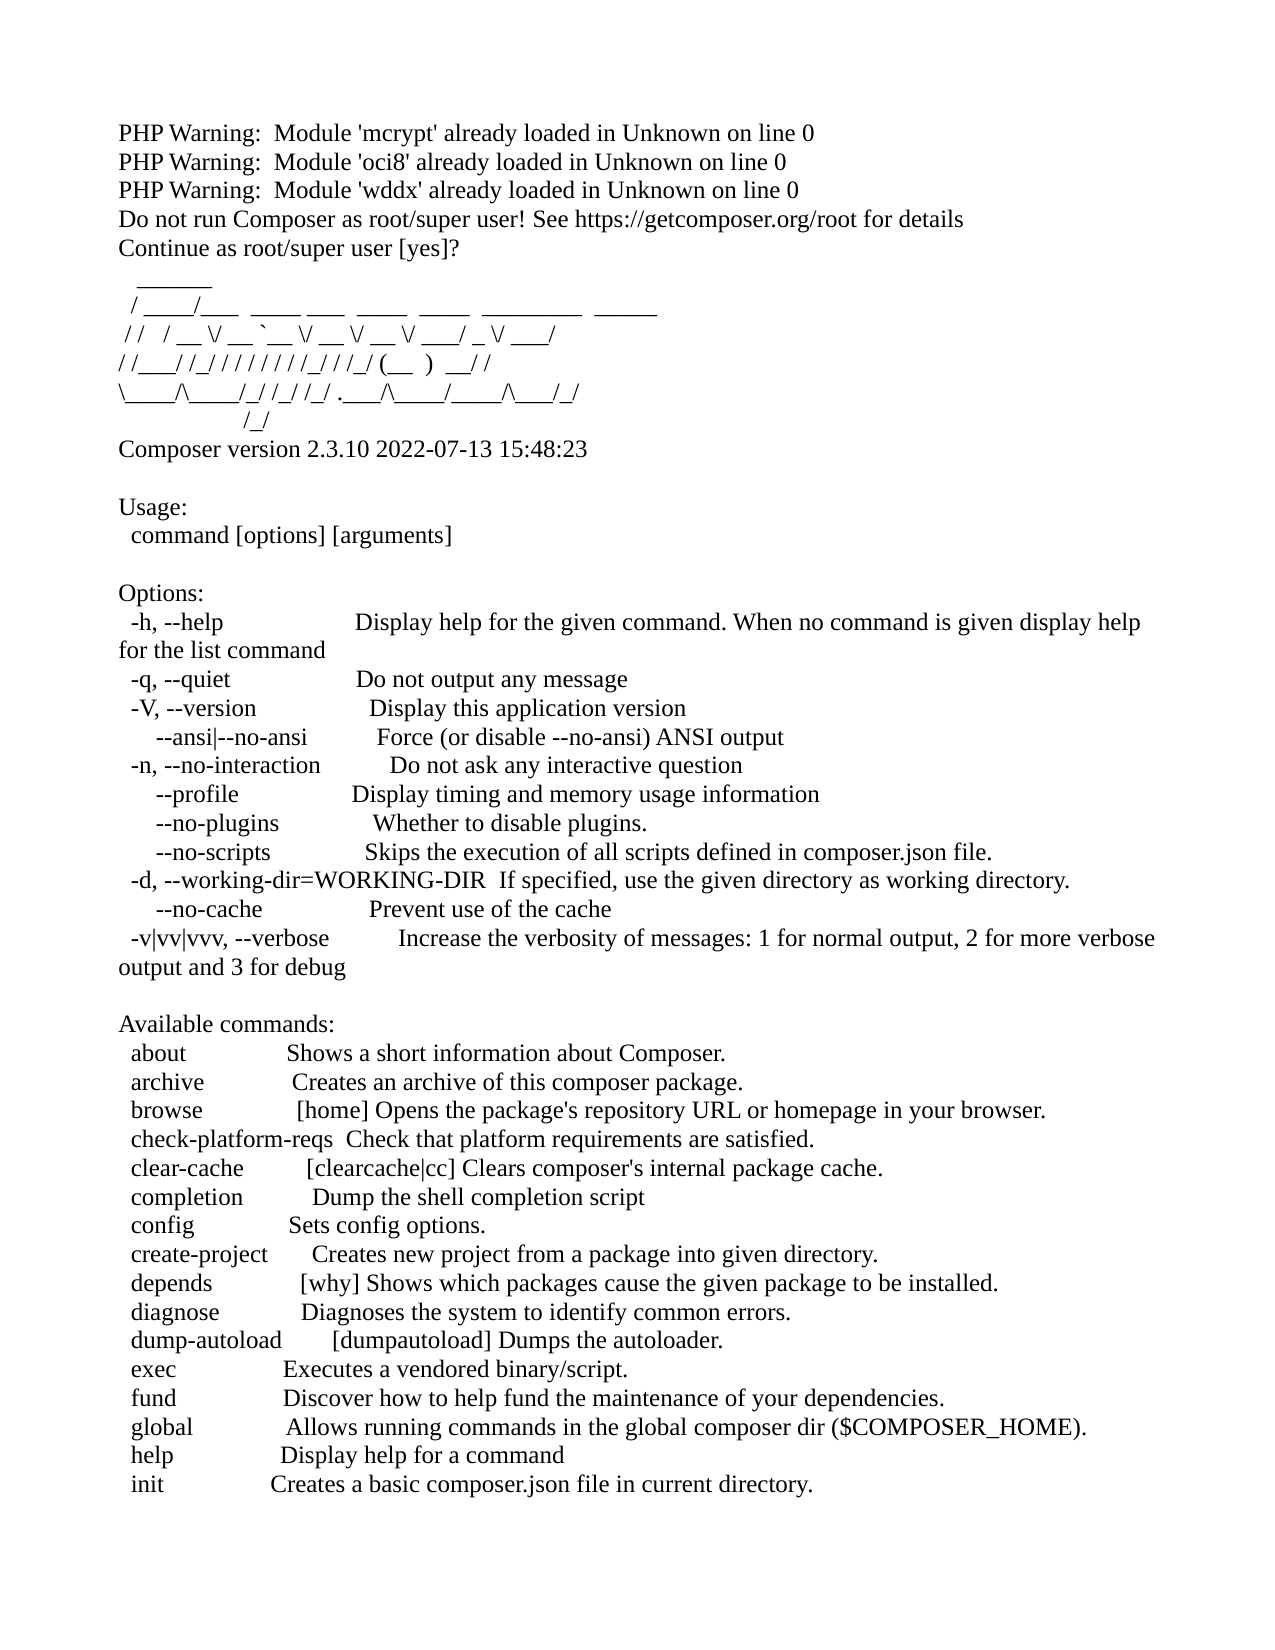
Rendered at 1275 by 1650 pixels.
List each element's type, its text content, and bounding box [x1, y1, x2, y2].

text -V, --version Display this application version [118, 693, 1157, 722]
text Composer version 2.3.10 2022-07-13 15:48:23 [118, 434, 1157, 463]
text Available commands: [118, 1009, 1157, 1038]
text ______ [118, 262, 1157, 291]
text -h, --help Display help for the given command. When no command is given display help for the list command [118, 607, 1157, 664]
text -v|vv|vvv, --verbose Increase the verbosity of messages: 1 for normal output, 2 for more verbose output and 3 for debug [118, 923, 1157, 981]
text --no-cache Prevent use of the cache [118, 894, 1157, 923]
text command [options] [arguments] [118, 521, 1157, 549]
text Usage: [118, 492, 1157, 521]
text clear-cache [clearcache|cc] Clears composer's internal package cache. [118, 1153, 1157, 1182]
text about Shows a short information about Composer. [118, 1038, 1157, 1067]
text archive Creates an archive of this composer package. [118, 1067, 1157, 1096]
text init Creates a basic composer.json file in current directory. [118, 1469, 1157, 1498]
text -n, --no-interaction Do not ask any interactive question [118, 751, 1157, 779]
text global Allows running commands in the global composer dir ($COMPOSER_HOME). [118, 1412, 1157, 1441]
text browse [home] Opens the package's repository URL or homepage in your browser. [118, 1096, 1157, 1124]
text / ____/___ ____ ___ ____ ____ ________ _____ [118, 291, 1157, 319]
text \____/\____/_/ /_/ /_/ .___/\____/____/\___/_/ [118, 377, 1157, 406]
text PHP Warning: Module 'wddx' already loaded in Unknown on line 0 [118, 176, 1157, 204]
text Options: [118, 578, 1157, 607]
text config Sets config options. [118, 1211, 1157, 1239]
text check-platform-reqs Check that platform requirements are satisfied. [118, 1124, 1157, 1153]
text exec Executes a vendored binary/script. [118, 1354, 1157, 1383]
text help Display help for a command [118, 1441, 1157, 1469]
text Continue as root/super user [yes]? [118, 233, 1157, 262]
text --no-plugins Whether to disable plugins. [118, 808, 1157, 837]
text Do not run Composer as root/super user! See https://getcomposer.org/root for details [118, 204, 1157, 233]
text /_/ [118, 406, 1157, 434]
text --ansi|--no-ansi Force (or disable --no-ansi) ANSI output [118, 722, 1157, 751]
text PHP Warning: Module 'mcrypt' already loaded in Unknown on line 0 [118, 118, 1157, 147]
text fund Discover how to help fund the maintenance of your dependencies. [118, 1383, 1157, 1412]
text dump-autoload [dumpautoload] Dumps the autoloader. [118, 1326, 1157, 1354]
text / /___/ /_/ / / / / / / /_/ / /_/ (__ ) __/ / [118, 348, 1157, 377]
text diagnose Diagnoses the system to identify common errors. [118, 1297, 1157, 1326]
text -d, --working-dir=WORKING-DIR If specified, use the given directory as working directory. [118, 866, 1157, 894]
text -q, --quiet Do not output any message [118, 664, 1157, 693]
text depends [why] Shows which packages cause the given package to be installed. [118, 1268, 1157, 1297]
text create-project Creates new project from a package into given directory. [118, 1239, 1157, 1268]
text completion Dump the shell completion script [118, 1182, 1157, 1211]
text PHP Warning: Module 'oci8' already loaded in Unknown on line 0 [118, 147, 1157, 176]
text --profile Display timing and memory usage information [118, 779, 1157, 808]
text --no-scripts Skips the execution of all scripts defined in composer.json file. [118, 837, 1157, 866]
text / / / __ \/ __ `__ \/ __ \/ __ \/ ___/ _ \/ ___/ [118, 319, 1157, 348]
